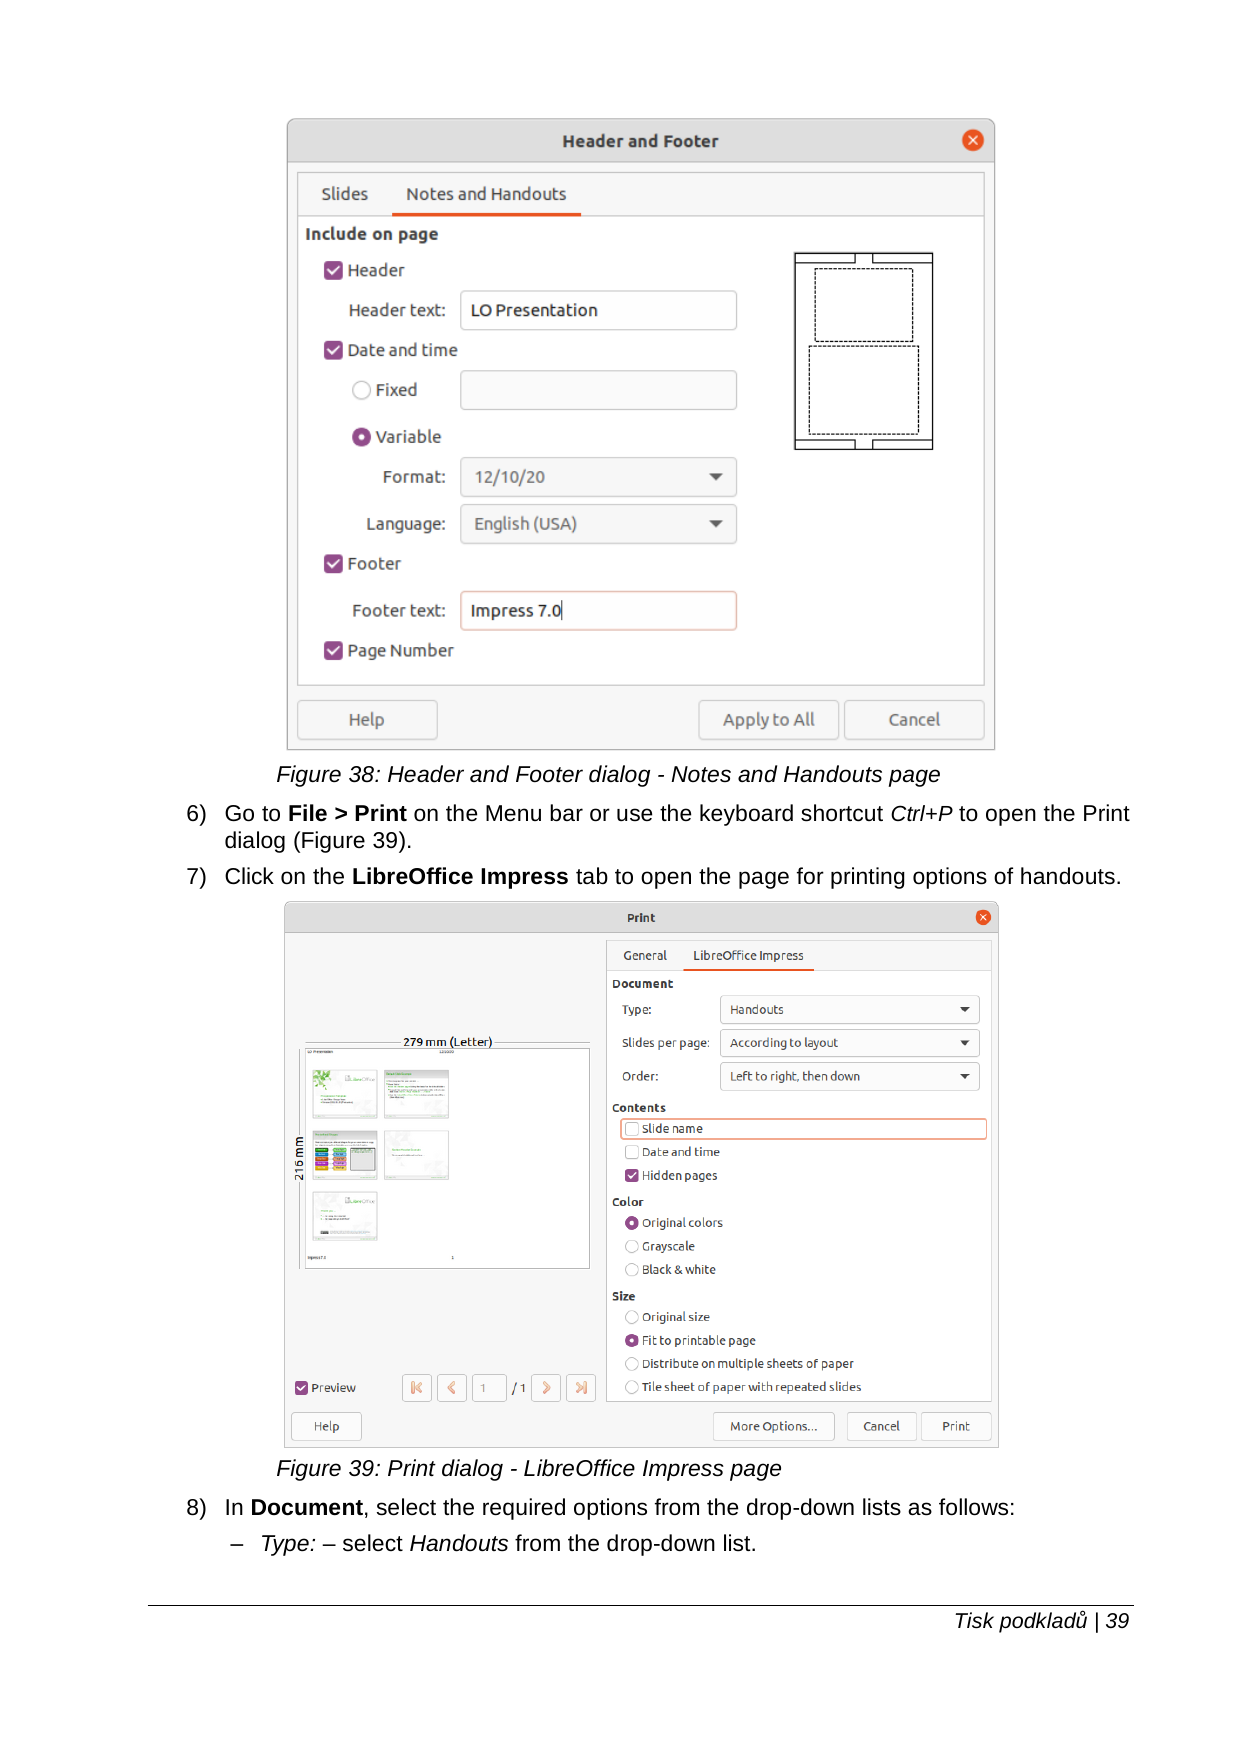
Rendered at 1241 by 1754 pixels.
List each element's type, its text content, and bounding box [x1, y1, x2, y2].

list In Document, select the required options from the drop-down lists as follows: [207, 1493, 1134, 1521]
picture [276, 118, 1006, 761]
text Figure 38: Header and Footer dialog - Notes and Handouts page [276, 761, 1005, 787]
text Figure 39: Print dialog - LibreOffice Impress page [276, 1455, 1005, 1482]
list Click on the LibreOffice Impress tab to open the page for printing options of handouts. [207, 862, 1134, 889]
list Go to File > Print on the Menu bar or use the keyboard shortcut Ctrl+P to open the Print dialog (Figure 39). [207, 799, 1134, 854]
picture [276, 901, 1006, 1455]
list Type: – select Handouts from the drop-down list. [230, 1529, 1134, 1557]
